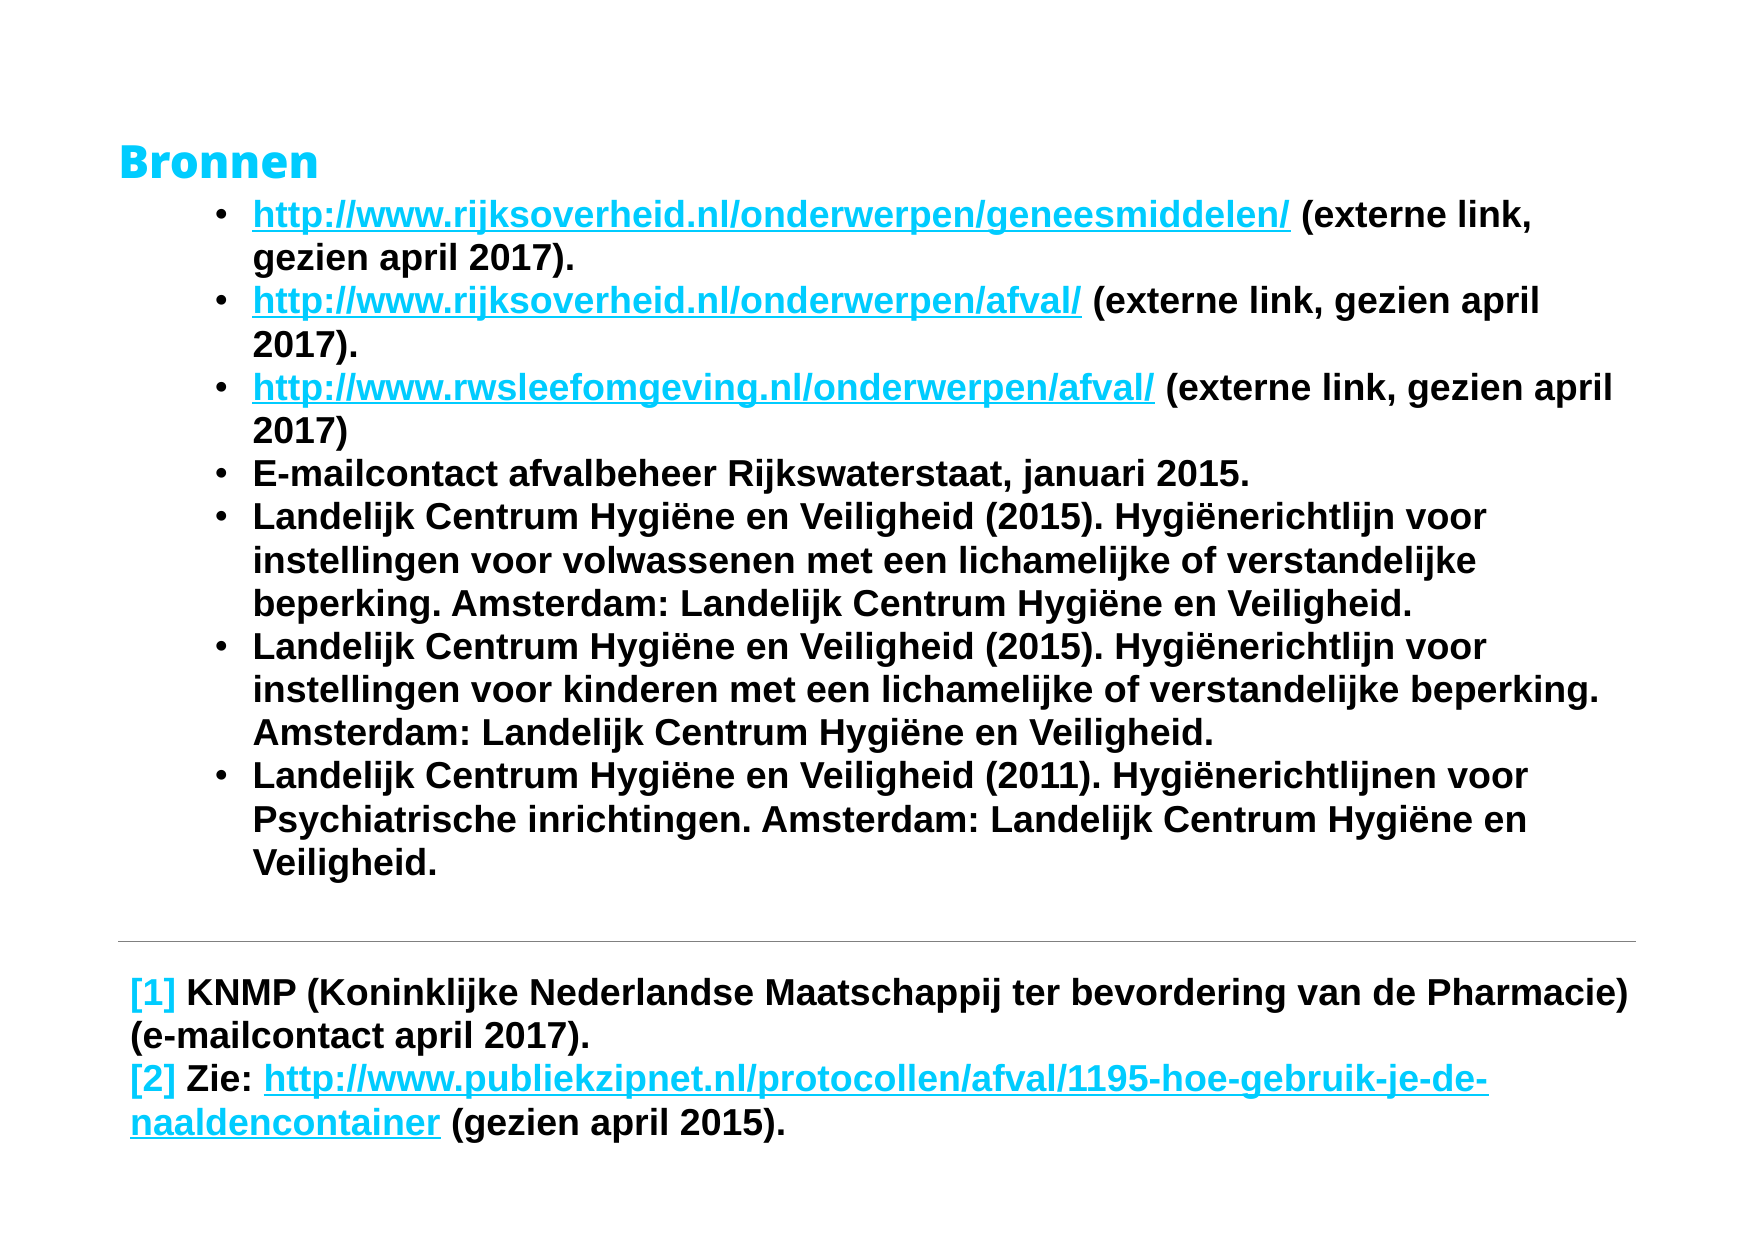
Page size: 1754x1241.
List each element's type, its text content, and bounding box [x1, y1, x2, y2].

subtitle E-mailcontact afvalbeheer Rijkswaterstaat, januari 2015. [215, 451, 1636, 494]
subtitle http://www.rwsleefomgeving.nl/onderwerpen/afval/ (externe link, gezien april 2017) [215, 365, 1636, 451]
subtitle [2] Zie: http://www.publiekzipnet.nl/protocollen/afval/1195-hoe-gebruik-je-de-naaldencontainer (gezien april 2015). [130, 1057, 1636, 1143]
subtitle Bronnen [118, 130, 1636, 192]
subtitle [1] KNMP (Koninklijke Nederlandse Maatschappij ter bevordering van de Pharmacie) (e-mailcontact april 2017). [130, 970, 1636, 1057]
subtitle Landelijk Centrum Hygiëne en Veiligheid (2011). Hygiënerichtlijnen voor Psychiatrische inrichtingen. Amsterdam: Landelijk Centrum Hygiëne en Veiligheid. [215, 753, 1636, 883]
subtitle Landelijk Centrum Hygiëne en Veiligheid (2015). Hygiënerichtlijn voor instellingen voor volwassenen met een lichamelijke of verstandelijke beperking. Amsterdam: Landelijk Centrum Hygiëne en Veiligheid. [215, 494, 1636, 624]
subtitle http://www.rijksoverheid.nl/onderwerpen/afval/ (externe link, gezien april 2017). [215, 279, 1636, 365]
subtitle Landelijk Centrum Hygiëne en Veiligheid (2015). Hygiënerichtlijn voor instellingen voor kinderen met een lichamelijke of verstandelijke beperking. Amsterdam: Landelijk Centrum Hygiëne en Veiligheid. [215, 624, 1636, 753]
subtitle http://www.rijksoverheid.nl/onderwerpen/geneesmiddelen/ (externe link, gezien april 2017). [215, 192, 1636, 279]
